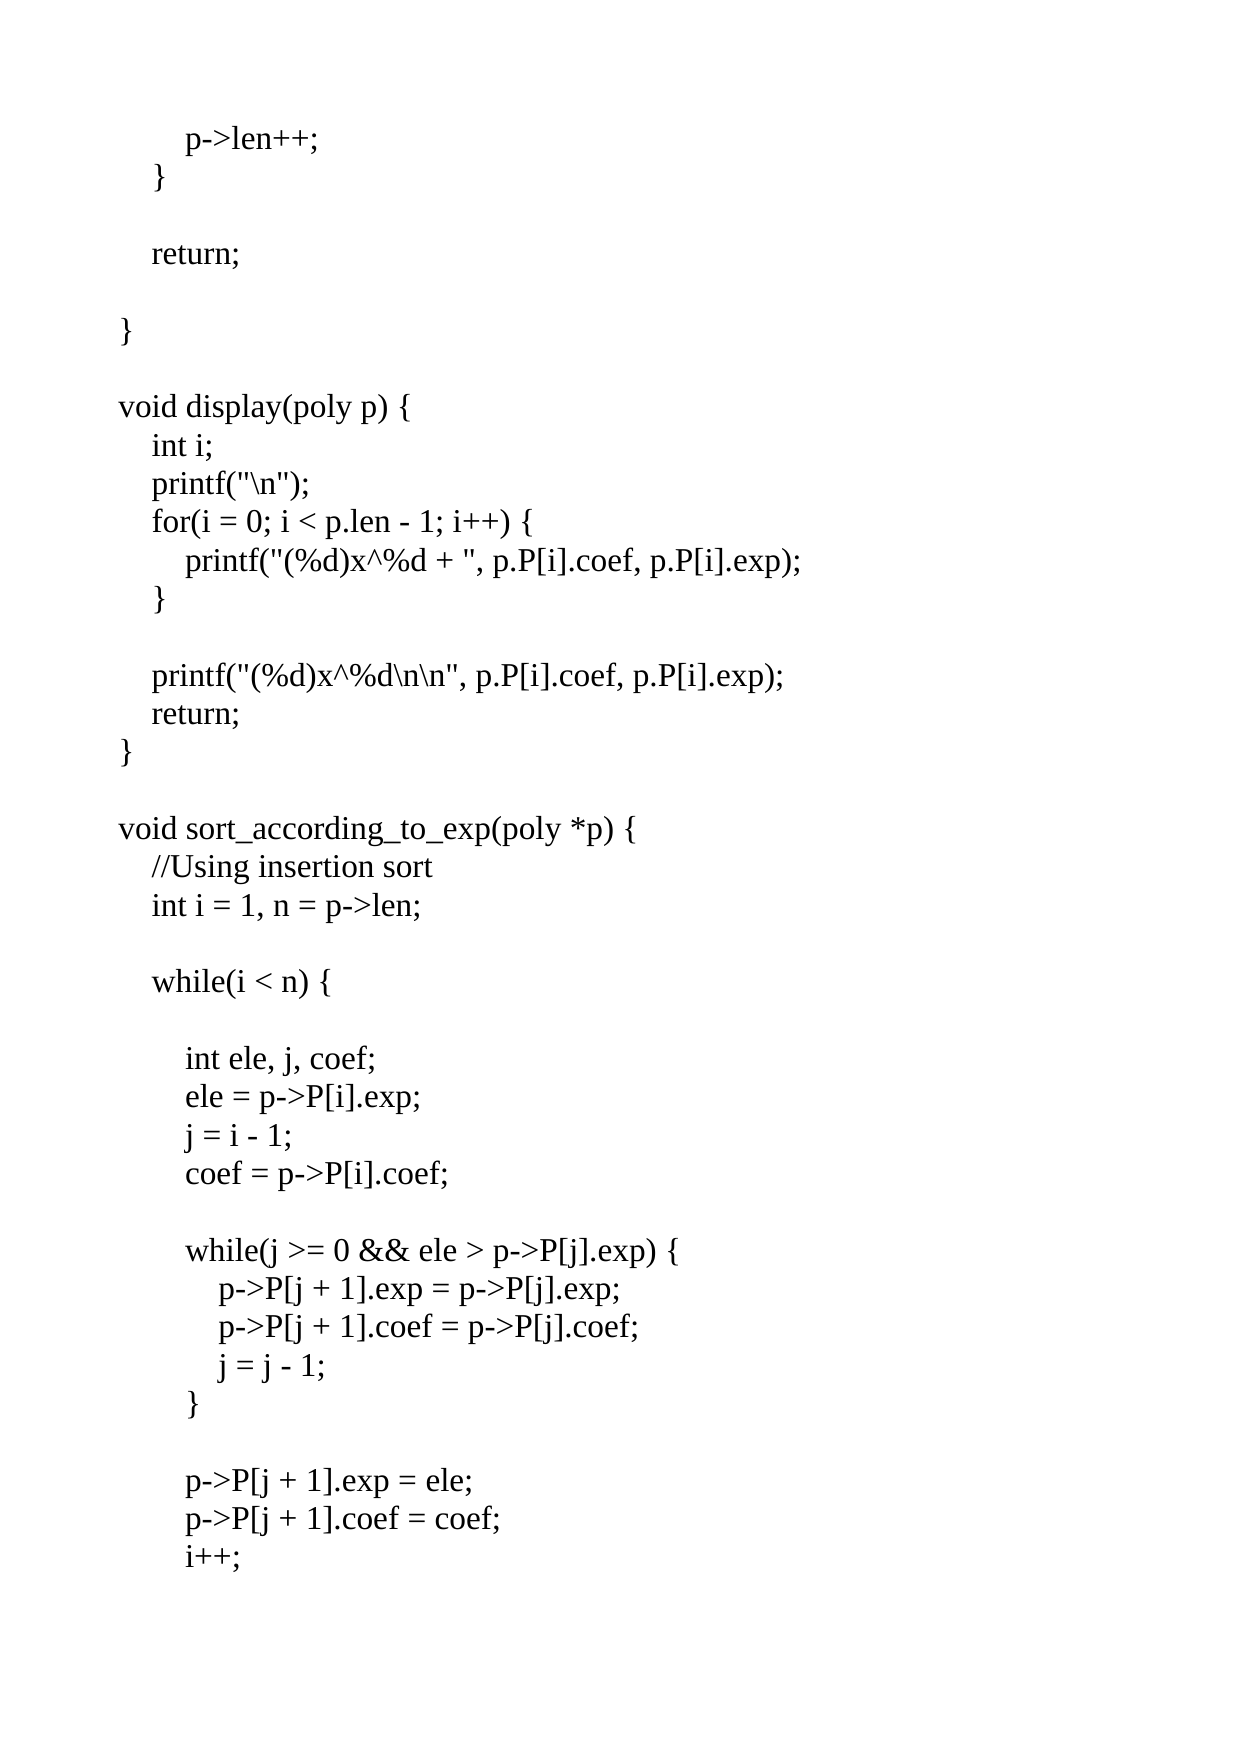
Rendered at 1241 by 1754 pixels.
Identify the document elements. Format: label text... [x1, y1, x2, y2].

text coef = p->P[i].coef; [118, 1153, 1122, 1191]
text } [118, 578, 1122, 616]
text for(i = 0; i < p.len - 1; i++) { [118, 501, 1122, 540]
text int i = 1, n = p->len; [118, 885, 1122, 923]
text int ele, j, coef; [118, 1038, 1122, 1076]
text while(j >= 0 && ele > p->P[j].exp) { [118, 1230, 1122, 1268]
text p->P[j + 1].exp = p->P[j].exp; [118, 1268, 1122, 1306]
text j = i - 1; [118, 1115, 1122, 1153]
text printf("(%d)x^%d\n\n", p.P[i].coef, p.P[i].exp); [118, 655, 1122, 693]
text i++; [118, 1536, 1122, 1575]
text ele = p->P[i].exp; [118, 1076, 1122, 1115]
text p->P[j + 1].coef = p->P[j].coef; [118, 1306, 1122, 1345]
text void sort_according_to_exp(poly *p) { [118, 808, 1122, 846]
text return; [118, 233, 1122, 271]
text //Using insertion sort [118, 846, 1122, 885]
text p->P[j + 1].exp = ele; [118, 1460, 1122, 1498]
text printf("\n"); [118, 463, 1122, 501]
text } [118, 156, 1122, 195]
text p->P[j + 1].coef = coef; [118, 1498, 1122, 1536]
text } [118, 731, 1122, 770]
text int i; [118, 425, 1122, 463]
text printf("(%d)x^%d + ", p.P[i].coef, p.P[i].exp); [118, 540, 1122, 578]
text void display(poly p) { [118, 386, 1122, 425]
text } [118, 1383, 1122, 1421]
text j = j - 1; [118, 1345, 1122, 1383]
text } [118, 310, 1122, 348]
text while(i < n) { [118, 961, 1122, 1000]
text return; [118, 693, 1122, 731]
text p->len++; [118, 118, 1122, 156]
